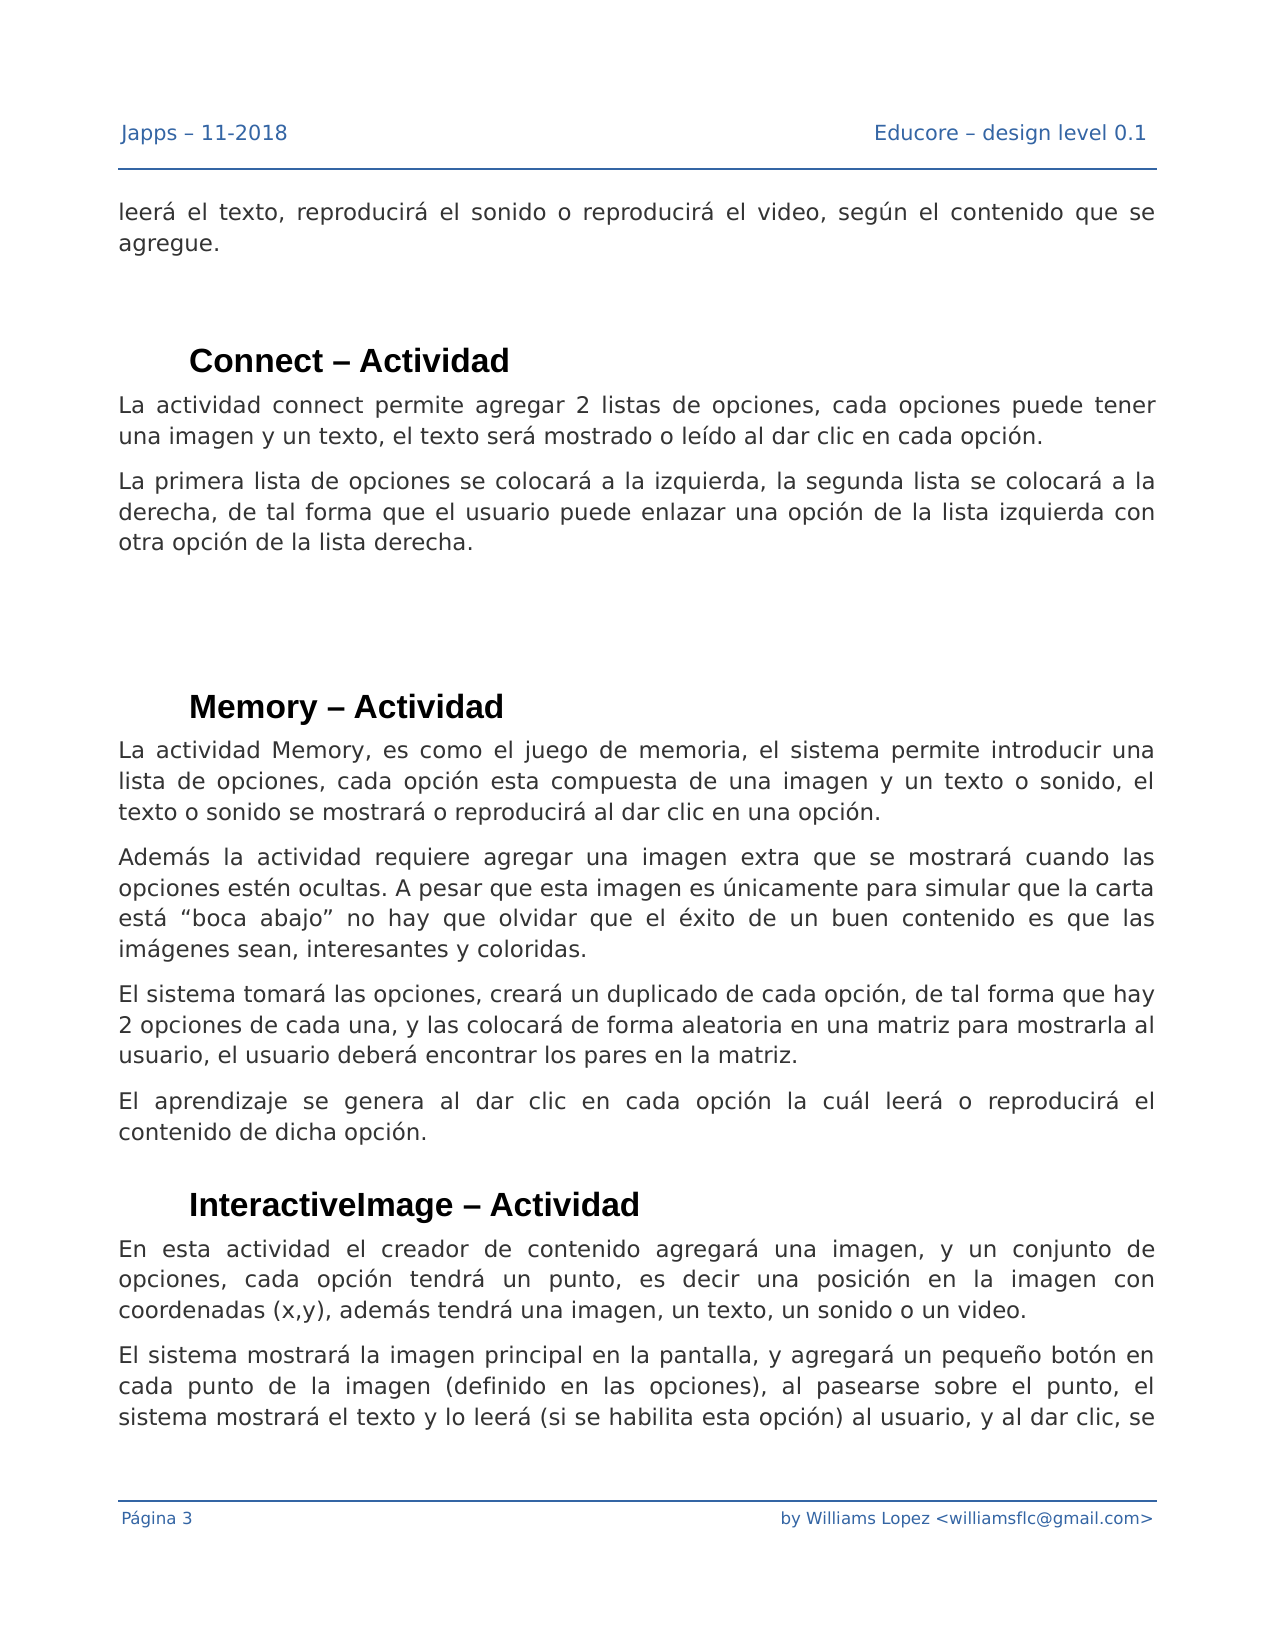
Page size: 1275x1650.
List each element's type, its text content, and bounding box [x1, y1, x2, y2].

text El aprendizaje se genera al dar clic en cada opción la cuál leerá o reproducirá el contenido de dicha opción. [118, 1088, 1157, 1145]
text La primera lista de opciones se colocará a la izquierda, la segunda lista se colocará a la derecha, de tal forma que el usuario puede enlazar una opción de la lista izquierda con otra opción de la lista derecha. [118, 468, 1157, 556]
text leerá el texto, reproducirá el sonido o reproducirá el video, según el contenido que se agregue. [118, 199, 1157, 256]
text La actividad Memory, es como el juego de memoria, el sistema permite introducir una lista de opciones, cada opción esta compuesta de una imagen y un texto o sonido, el texto o sonido se mostrará o reproducirá al dar clic en una opción. [118, 737, 1157, 825]
text En esta actividad el creador de contenido agregará una imagen, y un conjunto de opciones, cada opción tendrá un punto, es decir una posición en la imagen con coordenadas (x,y), además tendrá una imagen, un texto, un sonido o un video. [118, 1236, 1157, 1324]
text Además la actividad requiere agregar una imagen extra que se mostrará cuando las opciones estén ocultas. A pesar que esta imagen es únicamente para simular que la carta está “boca abajo” no hay que olvidar que el éxito de un buen contenido es que las imágenes sean, interesantes y coloridas. [118, 844, 1157, 963]
subtitle Connect – Actividad [189, 341, 1157, 380]
text El sistema tomará las opciones, creará un duplicado de cada opción, de tal forma que hay 2 opciones de cada una, y las colocará de forma aleatoria en una matriz para mostrarla al usuario, el usuario deberá encontrar los pares en la matriz. [118, 981, 1157, 1069]
text La actividad connect permite agregar 2 listas de opciones, cada opciones puede tener una imagen y un texto, el texto será mostrado o leído al dar clic en cada opción. [118, 392, 1157, 449]
text El sistema mostrará la imagen principal en la pantalla, y agregará un pequeño botón en cada punto de la imagen (definido en las opciones), al pasearse sobre el punto, el sistema mostrará el texto y lo leerá (si se habilita esta opción) al usuario, y al dar clic, se [118, 1342, 1157, 1430]
subtitle InteractiveImage – Actividad [189, 1185, 1157, 1223]
subtitle Memory – Actividad [189, 686, 1157, 725]
